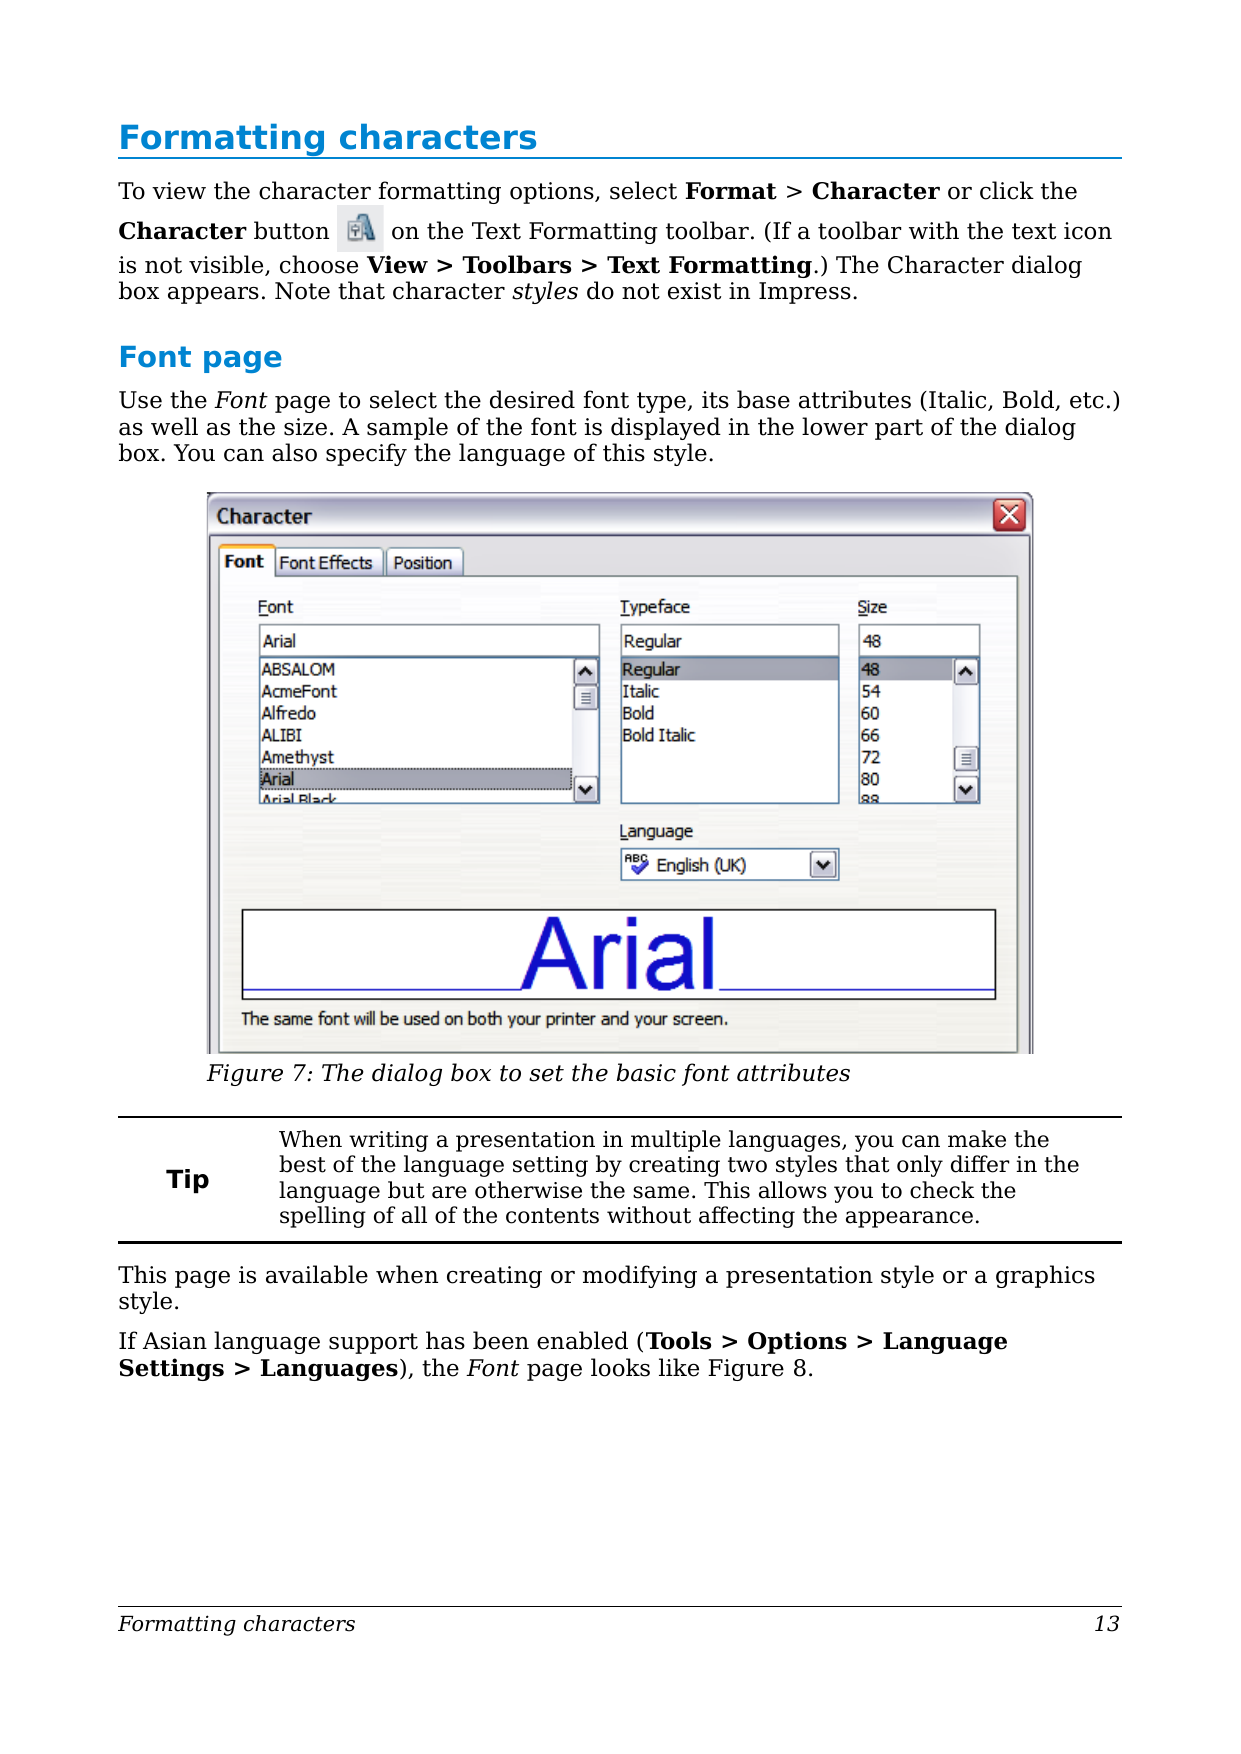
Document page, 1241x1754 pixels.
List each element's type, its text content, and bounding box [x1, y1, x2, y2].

subtitle Formatting characters [118, 118, 1122, 157]
text Figure 7: The dialog box to set the basic font attributes [207, 1060, 1033, 1087]
text To view the character formatting options, select Format > Character or click the Character button on the Text Formatting toolbar. (If a toolbar with the text icon is not visible, choose View > Toolbars > Text Formatting.) The Character dialog box appears. Note that character styles do not exist in Impress. [118, 178, 1122, 305]
text If Asian language support has been enabled (Tools > Options > Language Settings > Languages), the Font page looks like Figure 8. [118, 1328, 1122, 1382]
picture [337, 205, 384, 252]
subtitle Font page [118, 341, 1122, 375]
text Use the Font page to select the desired font type, its base attributes (Italic, Bold, etc.) as well as the size. A sample of the font is displayed in the lower part of the dialog box. You can also specify the language of this style. [118, 387, 1122, 467]
picture [206, 492, 1034, 1054]
text This page is available when creating or modifying a presentation style or a graphics style. [118, 1262, 1122, 1315]
table_header When writing a presentation in multiple languages, you can make the best of the language setting by creating two styles that only differ in the language but are otherwise the same. This allows you to check the spelling of all of the contents without affecting the appearance. [258, 1118, 1122, 1241]
table_header Tip [118, 1118, 257, 1241]
